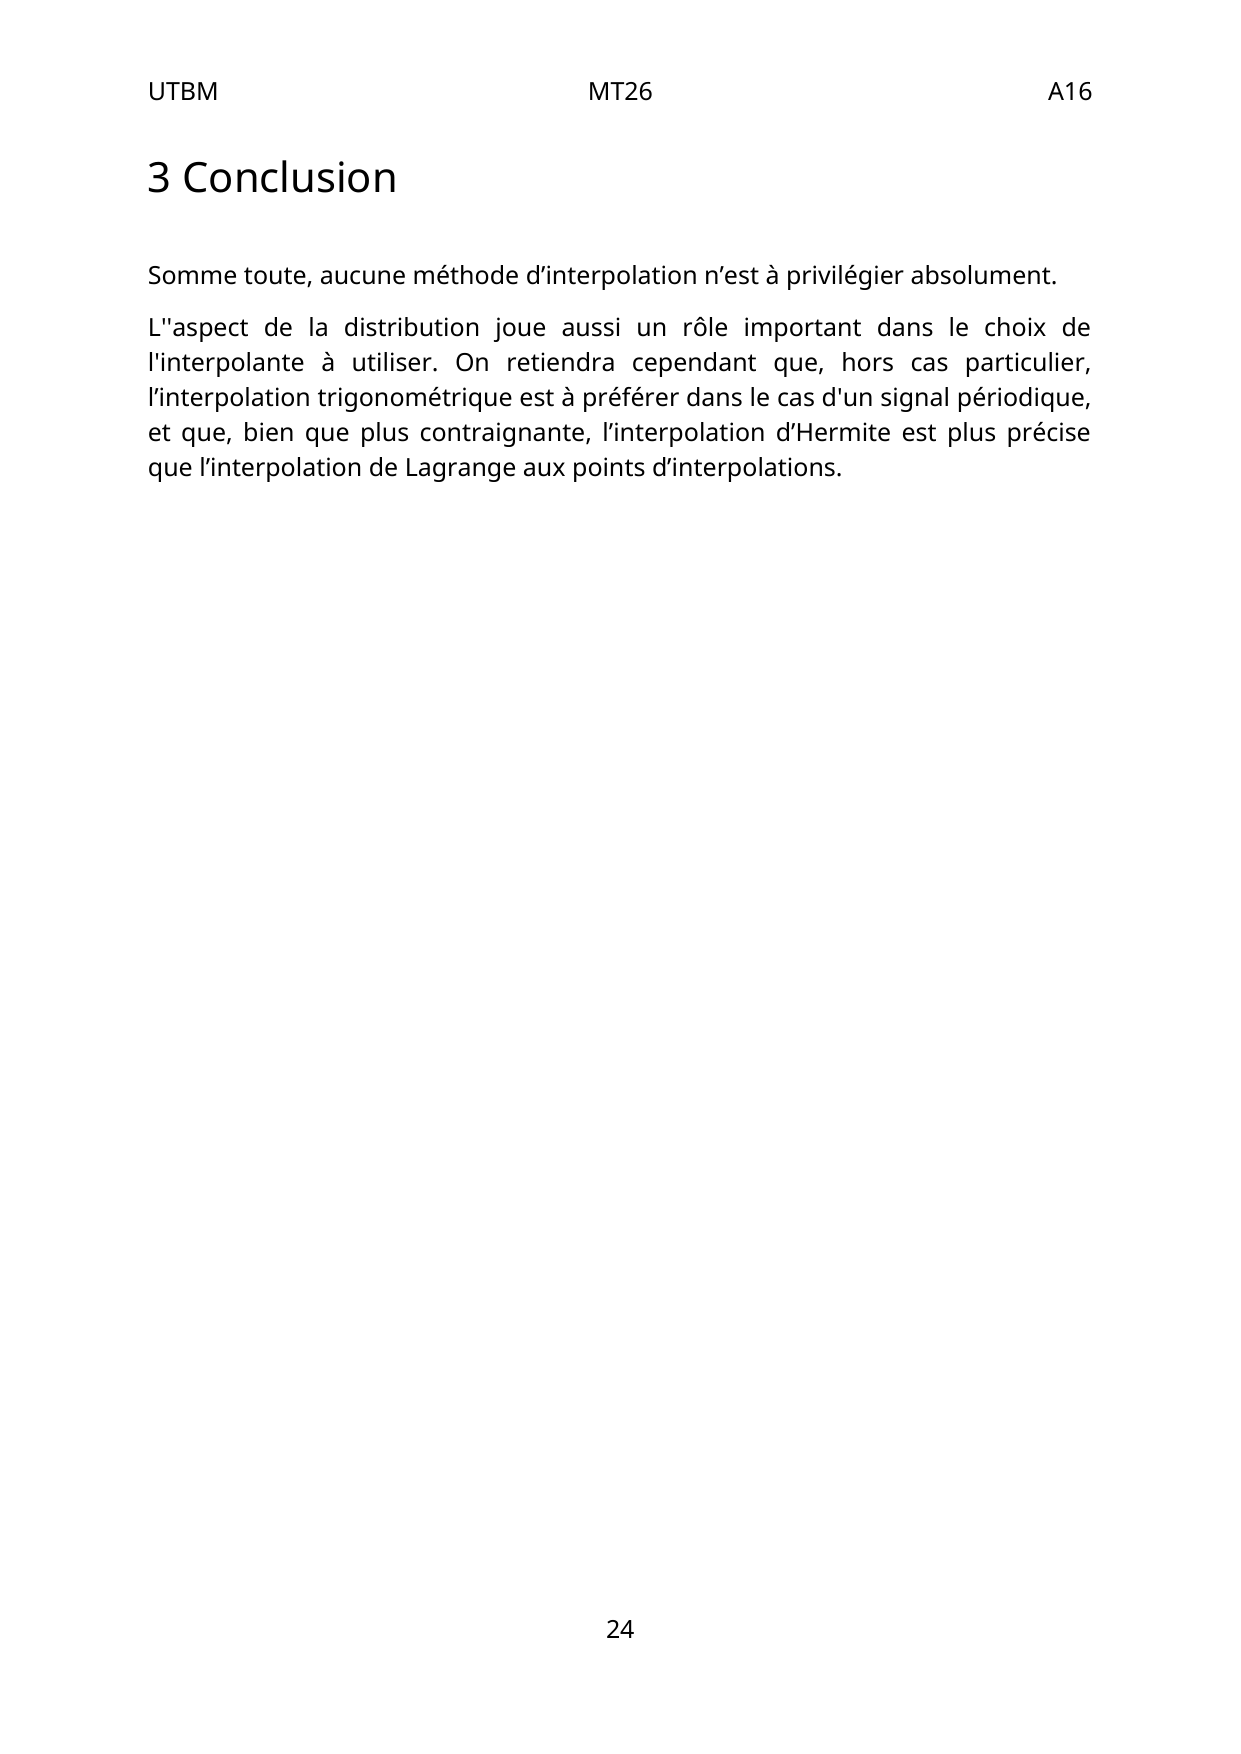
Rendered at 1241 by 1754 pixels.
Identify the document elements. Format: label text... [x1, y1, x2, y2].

text Somme toute, aucune méthode d’interpolation n’est à privilégier absolument. [148, 258, 1092, 292]
text L''aspect de la distribution joue aussi un rôle important dans le choix de l'interpolante à utiliser. On retiendra cependant que, hors cas particulier, l’interpolation trigonométrique est à préférer dans le cas d'un signal périodique, et que, bien que plus contraignante, l’interpolation d’Hermite est plus précise que l’interpolation de Lagrange aux points d’interpolations. [148, 309, 1092, 483]
subtitle 3 Conclusion [148, 148, 1092, 204]
